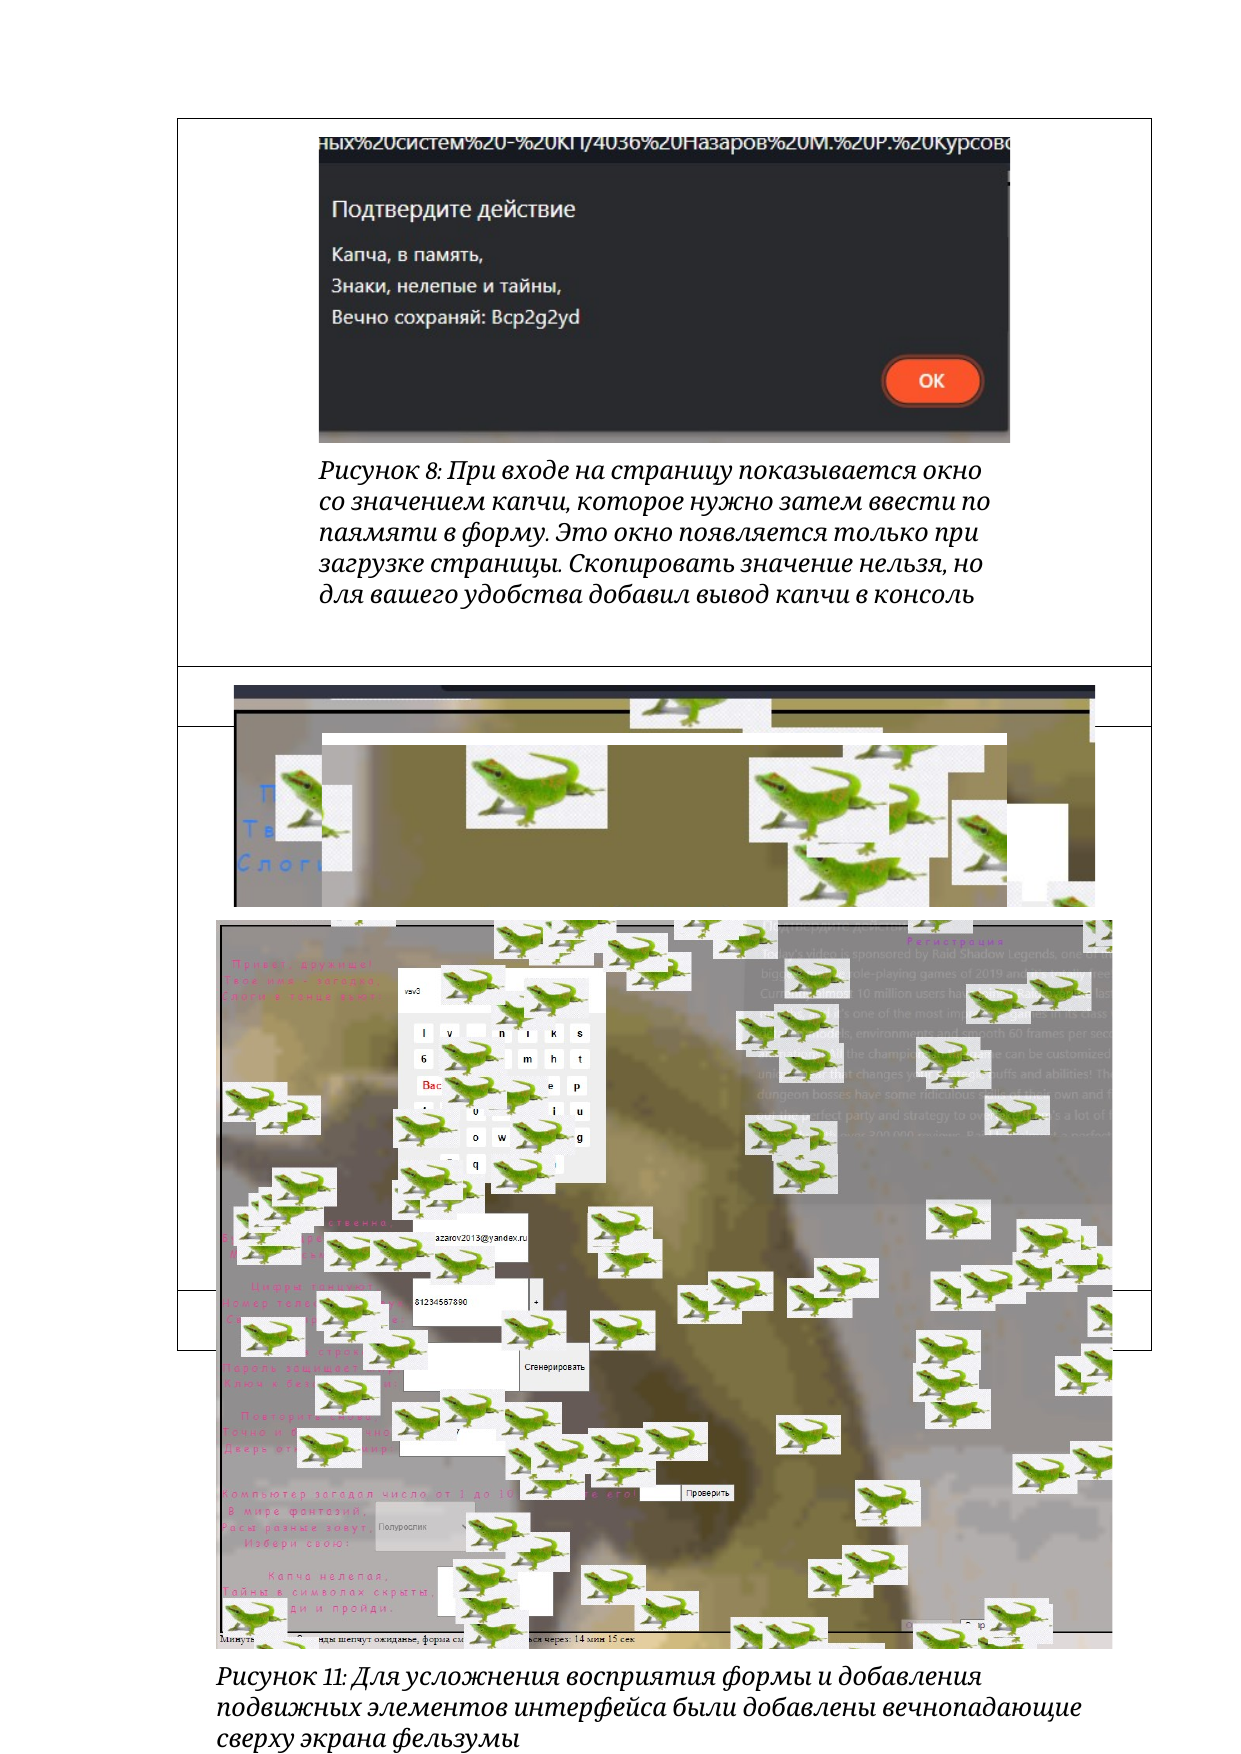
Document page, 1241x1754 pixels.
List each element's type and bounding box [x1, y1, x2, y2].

picture [318, 137, 1011, 443]
table_cell [322, 733, 1007, 745]
table_cell [178, 727, 233, 1290]
table_cell [178, 667, 1151, 726]
picture [216, 920, 1113, 1649]
table_cell [1113, 1291, 1151, 1350]
table_cell [216, 908, 1113, 920]
table_cell [1096, 727, 1151, 1290]
table_cell [216, 1649, 1113, 1754]
table_cell [178, 119, 1151, 666]
table_cell [178, 1291, 216, 1350]
picture [233, 685, 1096, 908]
table_cell [222, 1668, 229, 1677]
